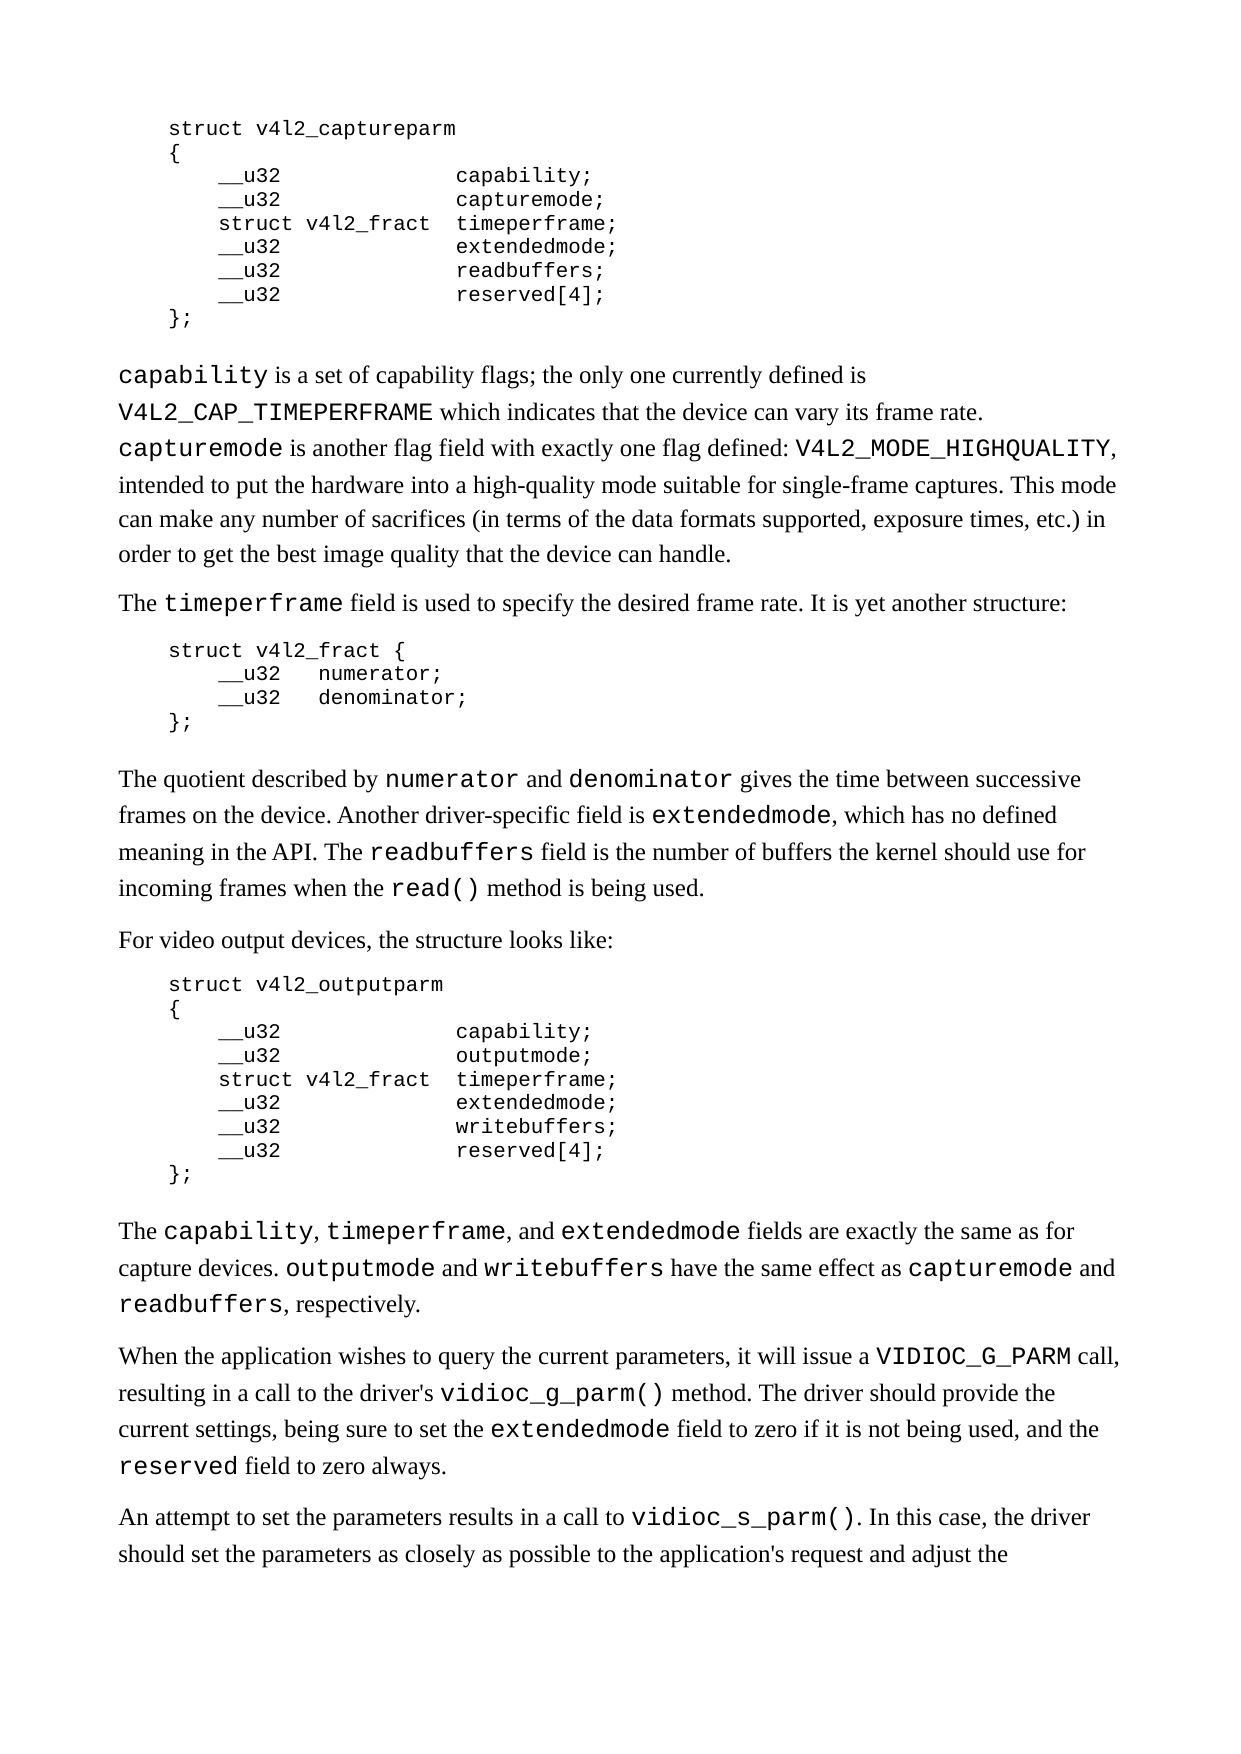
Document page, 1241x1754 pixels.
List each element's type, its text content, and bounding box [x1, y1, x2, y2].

text struct v4l2_captureparm [118, 118, 1122, 142]
text __u32 extendedmode; [118, 236, 1122, 260]
text An attempt to set the parameters results in a call to vidioc_s_parm(). In this case, the driver should set the parameters as closely as possible to the application's request and adjust the [118, 1502, 1122, 1568]
text When the application wishes to query the current parameters, it will issue a VIDIOC_G_PARM call, resulting in a call to the driver's vidioc_g_parm() method. The driver should provide the current settings, being sure to set the extendedmode field to zero if it is not being used, and the reserved field to zero always. [118, 1341, 1122, 1482]
text The timeperframe field is used to specify the desired frame rate. It is yet another structure: [118, 588, 1122, 619]
text __u32 writebuffers; [118, 1116, 1122, 1139]
text struct v4l2_fract timeperframe; [118, 1069, 1122, 1092]
text __u32 numerator; [118, 663, 1122, 687]
text __u32 capability; [118, 165, 1122, 189]
text }; [118, 711, 1122, 734]
text capability is a set of capability flags; the only one currently defined is V4L2_CAP_TIMEPERFRAME which indicates that the device can vary its frame rate. capturemode is another flag field with exactly one flag defined: V4L2_MODE_HIGHQUALITY, intended to put the hardware into a high-quality mode suitable for single-frame captures. This mode can make any number of sacrifices (in terms of the data formats supported, exposure times, etc.) in order to get the best image quality that the device can handle. [118, 360, 1122, 568]
text struct v4l2_outputparm [118, 974, 1122, 998]
text struct v4l2_fract { [118, 640, 1122, 663]
text __u32 denominator; [118, 687, 1122, 711]
text __u32 reserved[4]; [118, 1139, 1122, 1163]
text The capability, timeperframe, and extendedmode fields are exactly the same as for capture devices. outputmode and writebuffers have the same effect as capturemode and readbuffers, respectively. [118, 1216, 1122, 1320]
text }; [118, 307, 1122, 331]
text __u32 capability; [118, 1021, 1122, 1045]
text __u32 extendedmode; [118, 1092, 1122, 1116]
text For video output devices, the structure looks like: [118, 925, 1122, 954]
text __u32 readbuffers; [118, 260, 1122, 284]
text __u32 reserved[4]; [118, 284, 1122, 307]
text }; [118, 1163, 1122, 1187]
text __u32 capturemode; [118, 189, 1122, 213]
text The quotient described by numerator and denominator gives the time between successive frames on the device. Another driver-specific field is extendedmode, which has no defined meaning in the API. The readbuffers field is the number of buffers the kernel should use for incoming frames when the read() method is being used. [118, 764, 1122, 904]
text { [118, 998, 1122, 1021]
text { [118, 142, 1122, 165]
text struct v4l2_fract timeperframe; [118, 213, 1122, 236]
text __u32 outputmode; [118, 1045, 1122, 1069]
